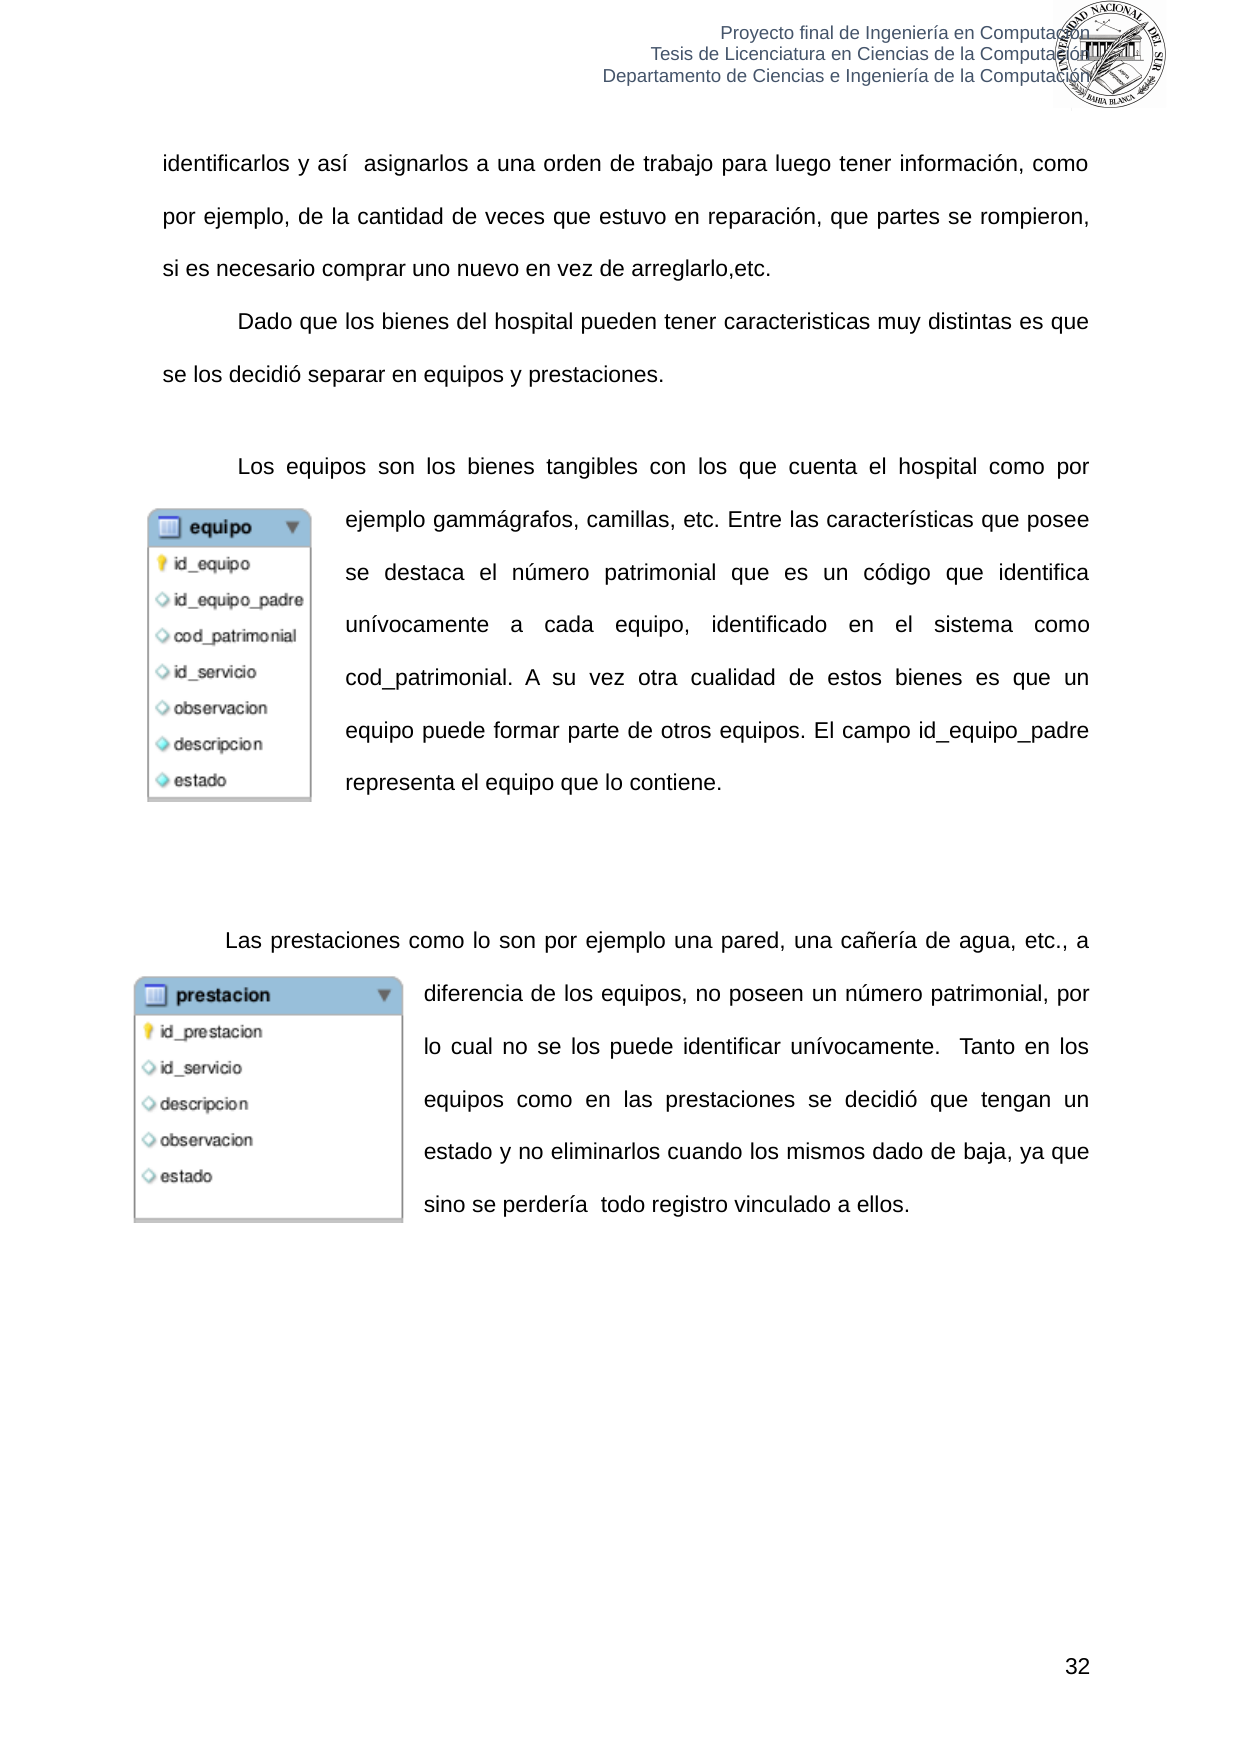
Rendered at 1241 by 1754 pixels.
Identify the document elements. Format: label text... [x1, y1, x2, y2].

text identificarlos y así asignarlos a una orden de trabajo para luego tener información, como por ejemplo, de la cantidad de veces que estuvo en reparación, que partes se rompieron, si es necesario comprar uno nuevo en vez de arreglarlo,etc. [162, 150, 1090, 282]
text Las prestaciones como lo son por ejemplo una pared, una cañería de agua, etc., a diferencia de los equipos, no poseen un número patrimonial, por lo cual no se los puede identificar unívocamente. Tanto en los equipos como en las prestaciones se decidió que tengan un estado y no eliminarlos cuando los mismos dado de baja, ya que sino se perdería todo registro vinculado a ellos. [150, 927, 1090, 1217]
text Dado que los bienes del hospital pueden tener caracteristicas muy distintas es que se los decidió separar en equipos y prestaciones. [162, 308, 1090, 387]
picture [146, 507, 314, 802]
picture [1053, 0, 1167, 108]
text Los equipos son los bienes tangibles con los que cuenta el hospital como por ejemplo gammágrafos, camillas, etc. Entre las características que posee se destaca el número patrimonial que es un código que identifica unívocamente a cada equipo, identificado en el sistema como cod_patrimonial. A su vez otra cualidad de estos bienes es que un equipo puede formar parte de otros equipos. El campo id_equipo_padre representa el equipo que lo contiene. [162, 453, 1090, 796]
picture [131, 975, 405, 1223]
